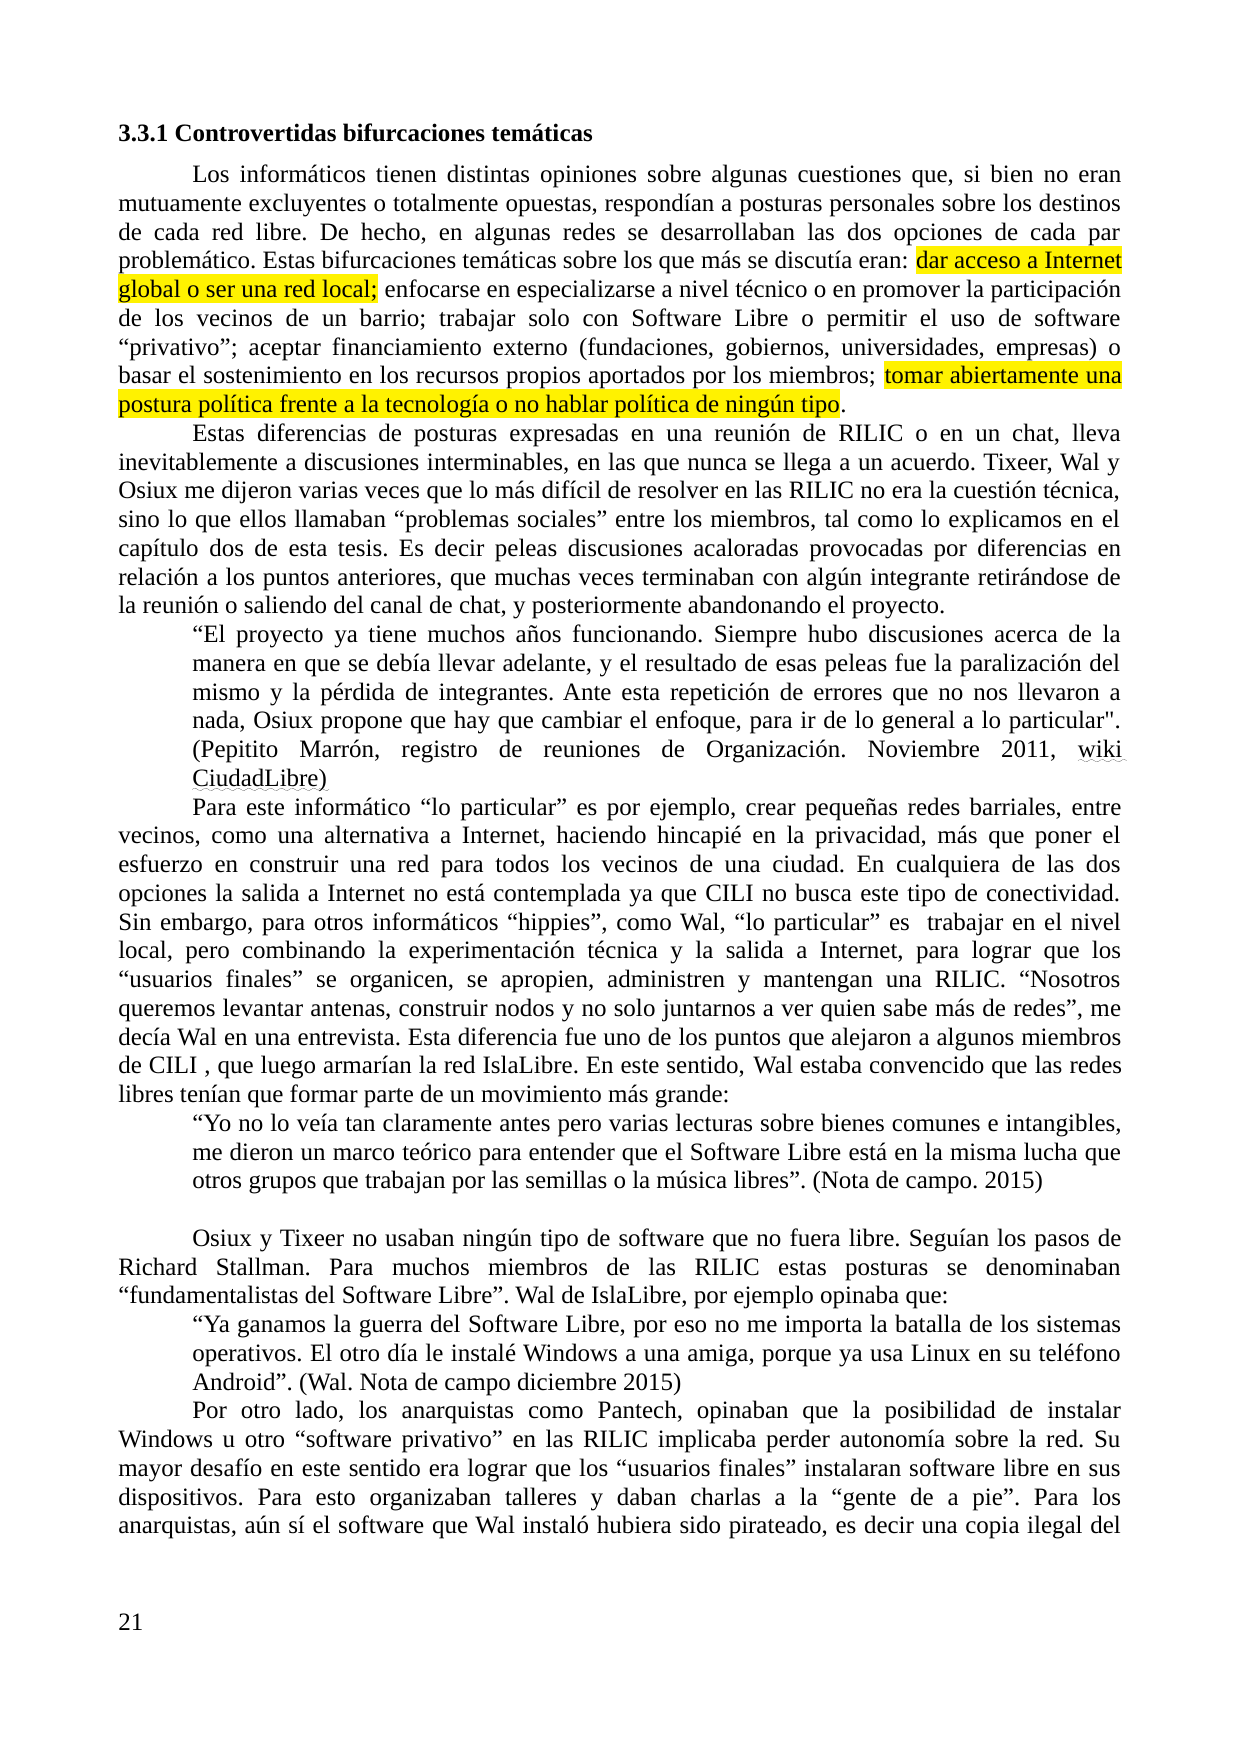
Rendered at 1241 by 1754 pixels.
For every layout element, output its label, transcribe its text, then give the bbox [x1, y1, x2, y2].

text Estas diferencias de posturas expresadas en una reunión de RILIC o en un chat, lleva inevitablemente a discusiones interminables, en las que nunca se llega a un acuerdo. Tixeer, Wal y Osiux me dijeron varias veces que lo más difícil de resolver en las RILIC no era la cuestión técnica, sino lo que ellos llamaban “problemas sociales” entre los miembros, tal como lo explicamos en el capítulo dos de esta tesis. Es decir peleas discusiones acaloradas provocadas por diferencias en relación a los puntos anteriores, que muchas veces terminaban con algún integrante retirándose de la reunión o saliendo del canal de chat, y posteriormente abandonando el proyecto. [118, 418, 1122, 619]
text Por otro lado, los anarquistas como Pantech, opinaban que la posibilidad de instalar Windows u otro “software privativo” en las RILIC implicaba perder autonomía sobre la red. Su mayor desafío en este sentido era lograr que los “usuarios finales” instalaran software libre en sus dispositivos. Para esto organizaban talleres y daban charlas a la “gente de a pie”. Para los anarquistas, aún sí el software que Wal instaló hubiera sido pirateado, es decir una copia ilegal del [118, 1396, 1122, 1539]
text “Yo no lo veía tan claramente antes pero varias lecturas sobre bienes comunes e intangibles, me dieron un marco teórico para entender que el Software Libre está en la misma lucha que otros grupos que trabajan por las semillas o la música libres”. (Nota de campo. 2015) [192, 1108, 1122, 1194]
subtitle 3.3.1 Controvertidas bifurcaciones temáticas [118, 118, 1122, 147]
text Los informáticos tienen distintas opiniones sobre algunas cuestiones que, si bien no eran mutuamente excluyentes o totalmente opuestas, respondían a posturas personales sobre los destinos de cada red libre. De hecho, en algunas redes se desarrollaban las dos opciones de cada par problemático. Estas bifurcaciones temáticas sobre los que más se discutía eran: dar acceso a Internet global o ser una red local; enfocarse en especializarse a nivel técnico o en promover la participación de los vecinos de un barrio; trabajar solo con Software Libre o permitir el uso de software “privativo”; aceptar financiamiento externo (fundaciones, gobiernos, universidades, empresas) o basar el sostenimiento en los recursos propios aportados por los miembros; tomar abiertamente una postura política frente a la tecnología o no hablar política de ningún tipo. [118, 159, 1122, 418]
text Osiux y Tixeer no usaban ningún tipo de software que no fuera libre. Seguían los pasos de Richard Stallman. Para muchos miembros de las RILIC estas posturas se denominaban “fundamentalistas del Software Libre”. Wal de IslaLibre, por ejemplo opinaba que: [118, 1223, 1122, 1309]
text Para este informático “lo particular” es por ejemplo, crear pequeñas redes barriales, entre vecinos, como una alternativa a Internet, haciendo hincapié en la privacidad, más que poner el esfuerzo en construir una red para todos los vecinos de una ciudad. En cualquiera de las dos opciones la salida a Internet no está contemplada ya que CILI no busca este tipo de conectividad. Sin embargo, para otros informáticos “hippies”, como Wal, “lo particular” es trabajar en el nivel local, pero combinando la experimentación técnica y la salida a Internet, para lograr que los “usuarios finales” se organicen, se apropien, administren y mantengan una RILIC. “Nosotros queremos levantar antenas, construir nodos y no solo juntarnos a ver quien sabe más de redes”, me decía Wal en una entrevista. Esta diferencia fue uno de los puntos que alejaron a algunos miembros de CILI , que luego armarían la red IslaLibre. En este sentido, Wal estaba convencido que las redes libres tenían que formar parte de un movimiento más grande: [118, 792, 1122, 1108]
text “El proyecto ya tiene muchos años funcionando. Siempre hubo discusiones acerca de la manera en que se debía llevar adelante, y el resultado de esas peleas fue la paralización del mismo y la pérdida de integrantes. Ante esta repetición de errores que no nos llevaron a nada, Osiux propone que hay que cambiar el enfoque, para ir de lo general a lo particular". (Pepitito Marrón, registro de reuniones de Organización. Noviembre 2011, wiki CiudadLibre) [192, 619, 1122, 792]
text “Ya ganamos la guerra del Software Libre, por eso no me importa la batalla de los sistemas operativos. El otro día le instalé Windows a una amiga, porque ya usa Linux en su teléfono Android”. (Wal. Nota de campo diciembre 2015) [192, 1309, 1122, 1396]
